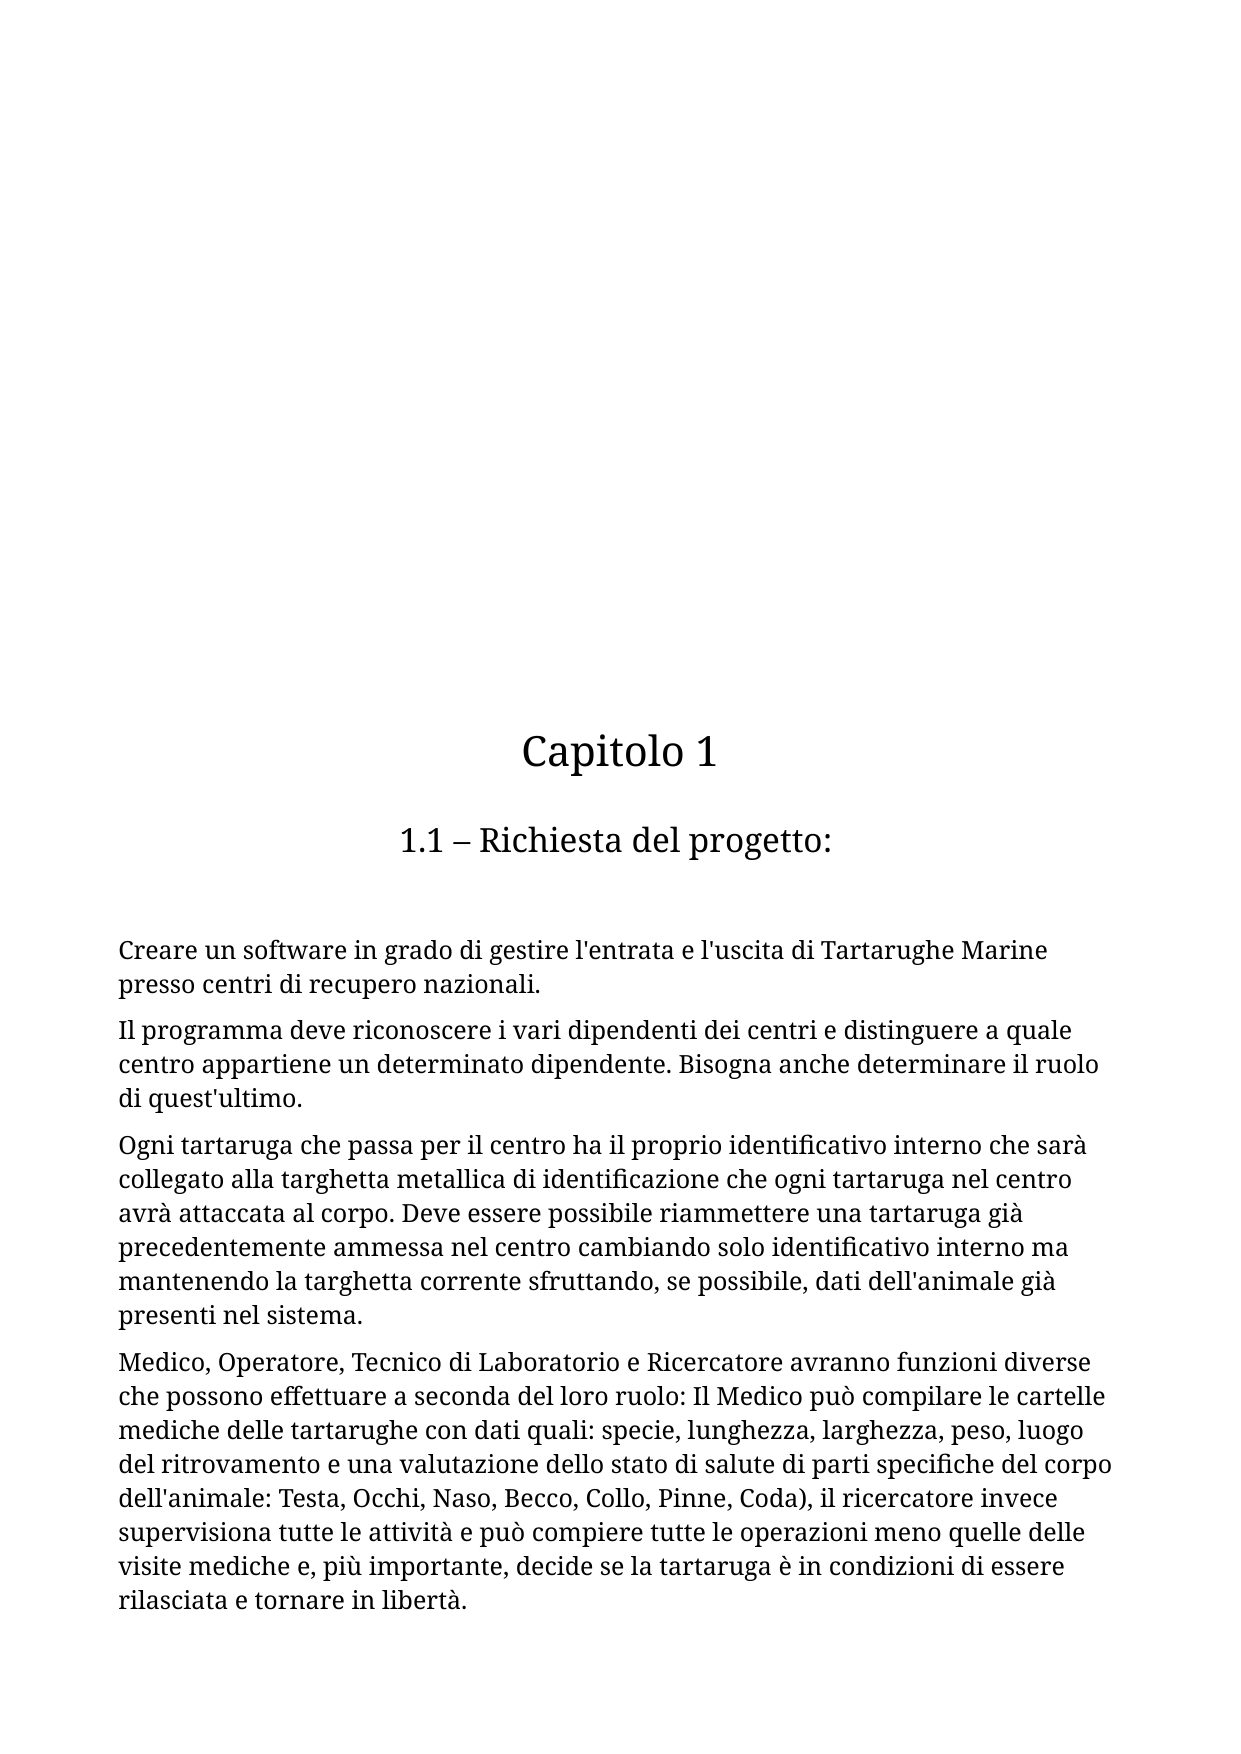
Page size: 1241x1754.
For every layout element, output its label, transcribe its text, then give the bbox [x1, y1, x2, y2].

subtitle 1.1 – Richiesta del progetto: [118, 816, 1122, 862]
text Medico, Operatore, Tecnico di Laboratorio e Ricercatore avranno funzioni diverse che possono effettuare a seconda del loro ruolo: Il Medico può compilare le cartelle mediche delle tartarughe con dati quali: specie, lunghezza, larghezza, peso, luogo del ritrovamento e una valutazione dello stato di salute di parti specifiche del corpo dell'animale: Testa, Occhi, Naso, Becco, Collo, Pinne, Coda), il ricercatore invece supervisiona tutte le attività e può compiere tutte le operazioni meno quelle delle visite mediche e, più importante, decide se la tartaruga è in condizioni di essere rilasciata e tornare in libertà. [118, 1344, 1122, 1617]
text Creare un software in grado di gestire l'entrata e l'uscita di Tartarughe Marine presso centri di recupero nazionali. [118, 932, 1122, 1000]
text Il programma deve riconoscere i vari dipendenti dei centri e distinguere a quale centro appartiene un determinato dipendente. Bisogna anche determinare il ruolo di quest'ultimo. [118, 1013, 1122, 1115]
title Capitolo 1 [118, 722, 1122, 779]
text Ogni tartaruga che passa per il centro ha il proprio identificativo interno che sarà collegato alla targhetta metallica di identificazione che ogni tartaruga nel centro avrà attaccata al corpo. Deve essere possibile riammettere una tartaruga già precedentemente ammessa nel centro cambiando solo identificativo interno ma mantenendo la targhetta corrente sfruttando, se possibile, dati dell'animale già presenti nel sistema. [118, 1128, 1122, 1332]
